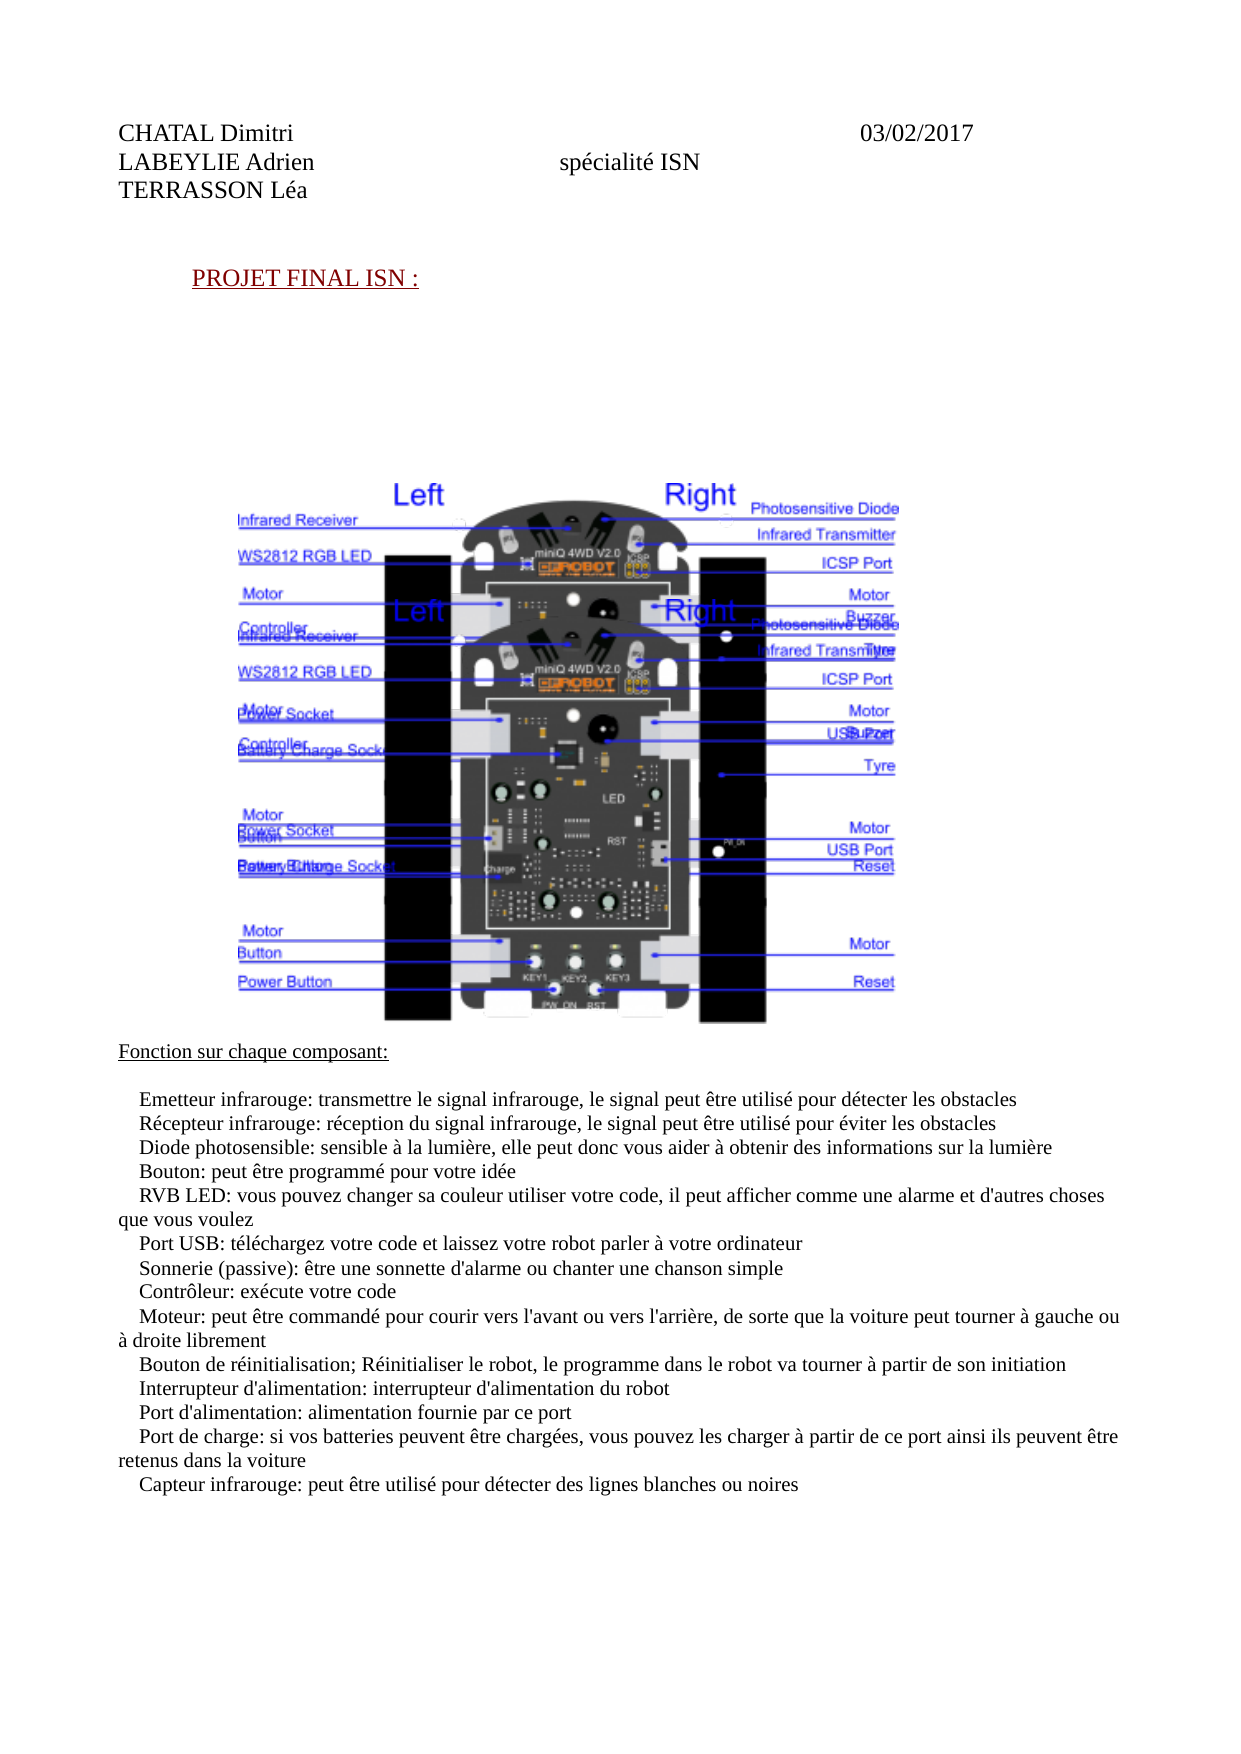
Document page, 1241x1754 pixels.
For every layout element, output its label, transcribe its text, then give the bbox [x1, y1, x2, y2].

picture [238, 483, 899, 1024]
text Fonction sur chaque composant: Emetteur infrarouge: transmettre le signal infrarouge, le signal peut être utilisé pour détecter les obstacles Récepteur infrarouge: réception du signal infrarouge, le signal peut être utilisé pour éviter les obstacles Diode photosensible: sensible à la lumière, elle peut donc vous aider à obtenir des informations sur la lumière Bouton: peut être programmé pour votre idée RVB LED: vous pouvez changer sa couleur utiliser votre code, il peut afficher comme une alarme et d'autres choses que vous voulez Port USB: téléchargez votre code et laissez votre robot parler à votre ordinateur Sonnerie (passive): être une sonnette d'alarme ou chanter une chanson simple Contrôleur: exécute votre code Moteur: peut être commandé pour courir vers l'avant ou vers l'arrière, de sorte que la voiture peut tourner à gauche ou à droite librement Bouton de réinitialisation; Réinitialiser le robot, le programme dans le robot va tourner à partir de son initiation Interrupteur d'alimentation: interrupteur d'alimentation du robot Port d'alimentation: alimentation fournie par ce port Port de charge: si vos batteries peuvent être chargées, vous pouvez les charger à partir de ce port ainsi ils peuvent être retenus dans la voiture Capteur infrarouge: peut être utilisé pour détecter des lignes blanches ou noires [118, 1039, 1122, 1496]
text PROJET FINAL ISN : [118, 263, 1122, 291]
